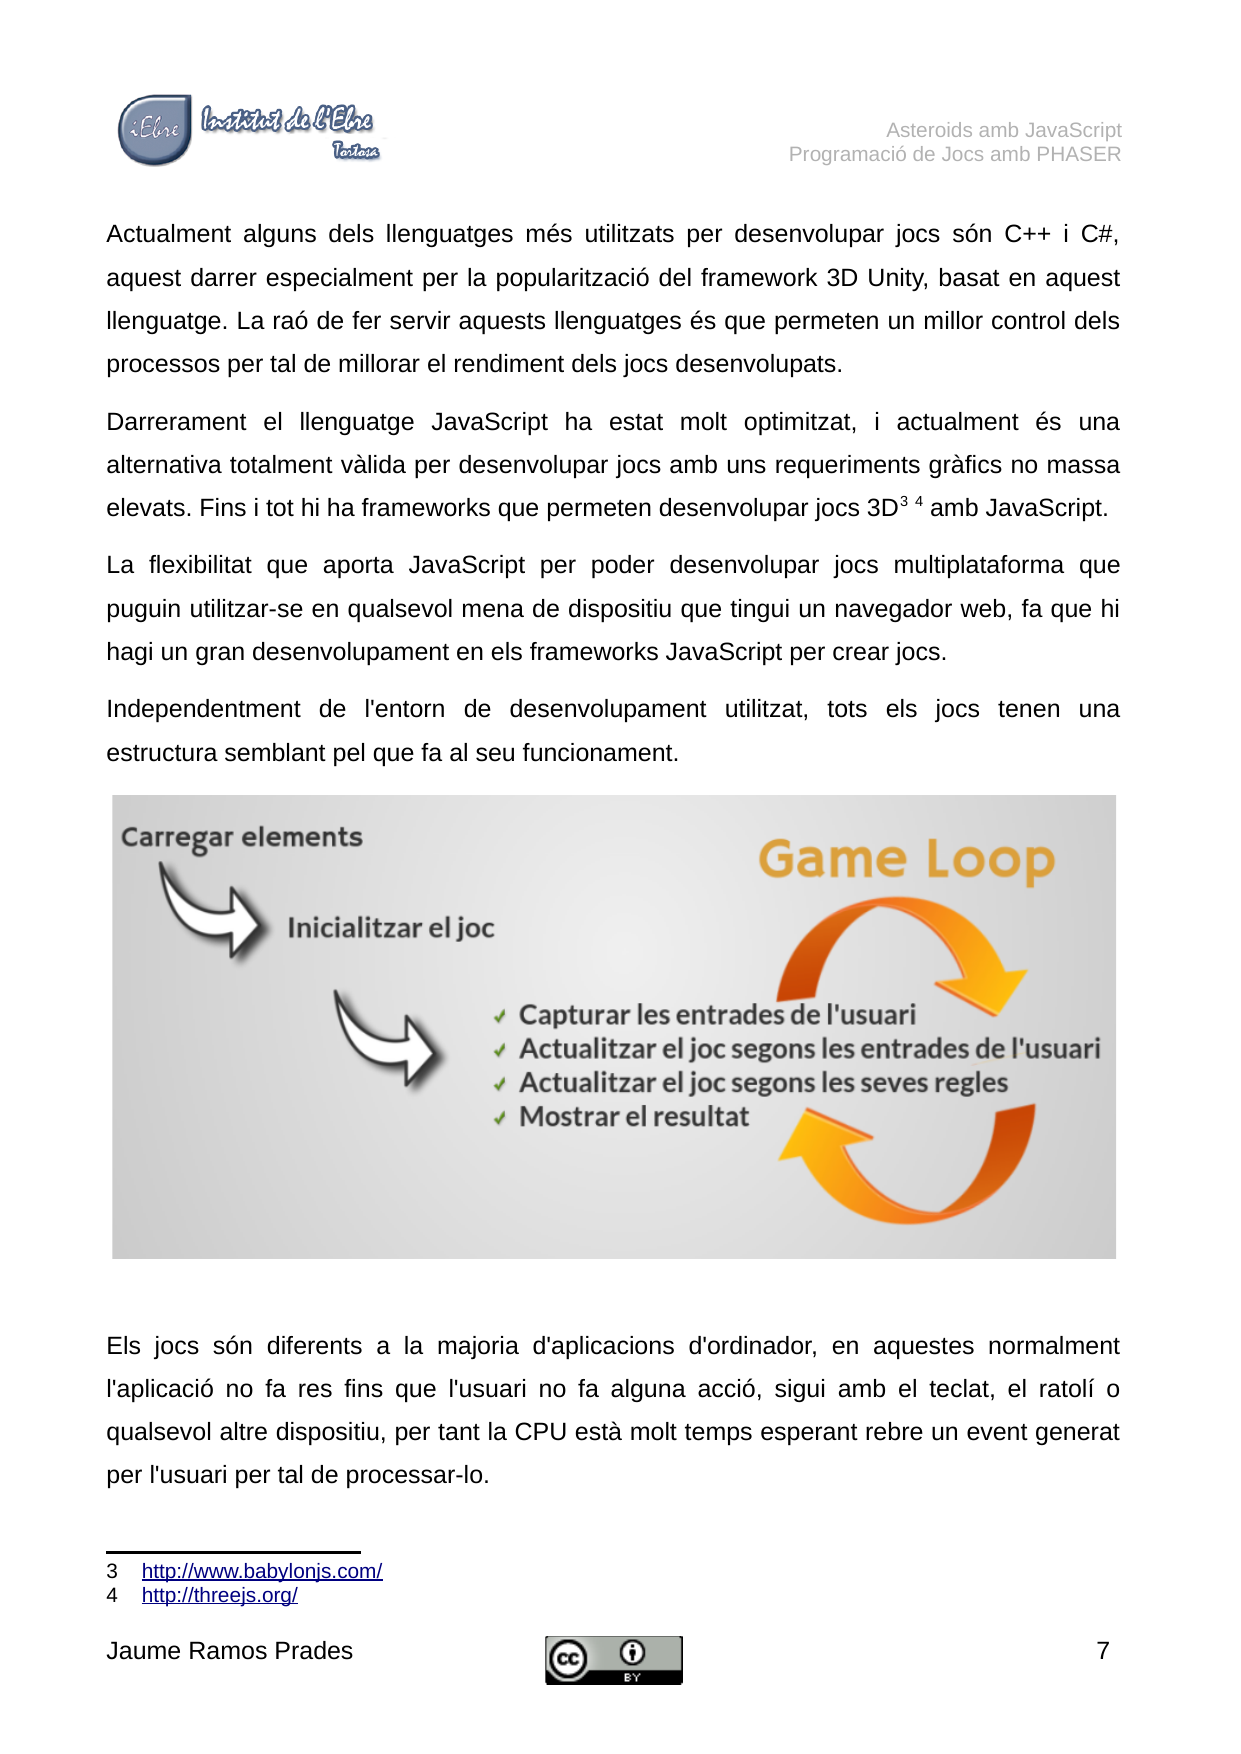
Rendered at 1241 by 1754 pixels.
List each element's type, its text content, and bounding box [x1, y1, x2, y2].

text La flexibilitat que aporta JavaScript per poder desenvolupar jocs multiplataforma que puguin utilitzar-se en qualsevol mena de dispositiu que tingui un navegador web, fa que hi hagi un gran desenvolupament en els frameworks JavaScript per crear jocs. [106, 551, 1122, 666]
picture [545, 1636, 683, 1685]
text Actualment alguns dels llenguatges més utilitzats per desenvolupar jocs són C++ i C#, aquest darrer especialment per la popularització del framework 3D Unity, basat en aquest llenguatge. La raó de fer servir aquests llenguatges és que permeten un millor control dels processos per tal de millorar el rendiment dels jocs desenvolupats. [106, 219, 1122, 378]
text http://threejs.org/ [106, 1582, 1122, 1606]
picture [106, 79, 397, 181]
text Els jocs són diferents a la majoria d'aplicacions d'ordinador, en aquestes normalment l'aplicació no fa res fins que l'usuari no fa alguna acció, sigui amb el teclat, el ratolí o qualsevol altre dispositiu, per tant la CPU està molt temps esperant rebre un event generat per l'usuari per tal de processar-lo. [106, 1331, 1122, 1489]
picture [112, 795, 1117, 1259]
text Darrerament el llenguatge JavaScript ha estat molt optimitzat, i actualment és una alternativa totalment vàlida per desenvolupar jocs amb uns requeriments gràfics no massa elevats. Fins i tot hi ha frameworks que permeten desenvolupar jocs 3D amb JavaScript. [106, 407, 1122, 522]
text http://www.babylonjs.com/ [106, 1558, 1122, 1582]
text Independentment de l'entorn de desenvolupament utilitzat, tots els jocs tenen una estructura semblant pel que fa al seu funcionament. [106, 694, 1122, 766]
